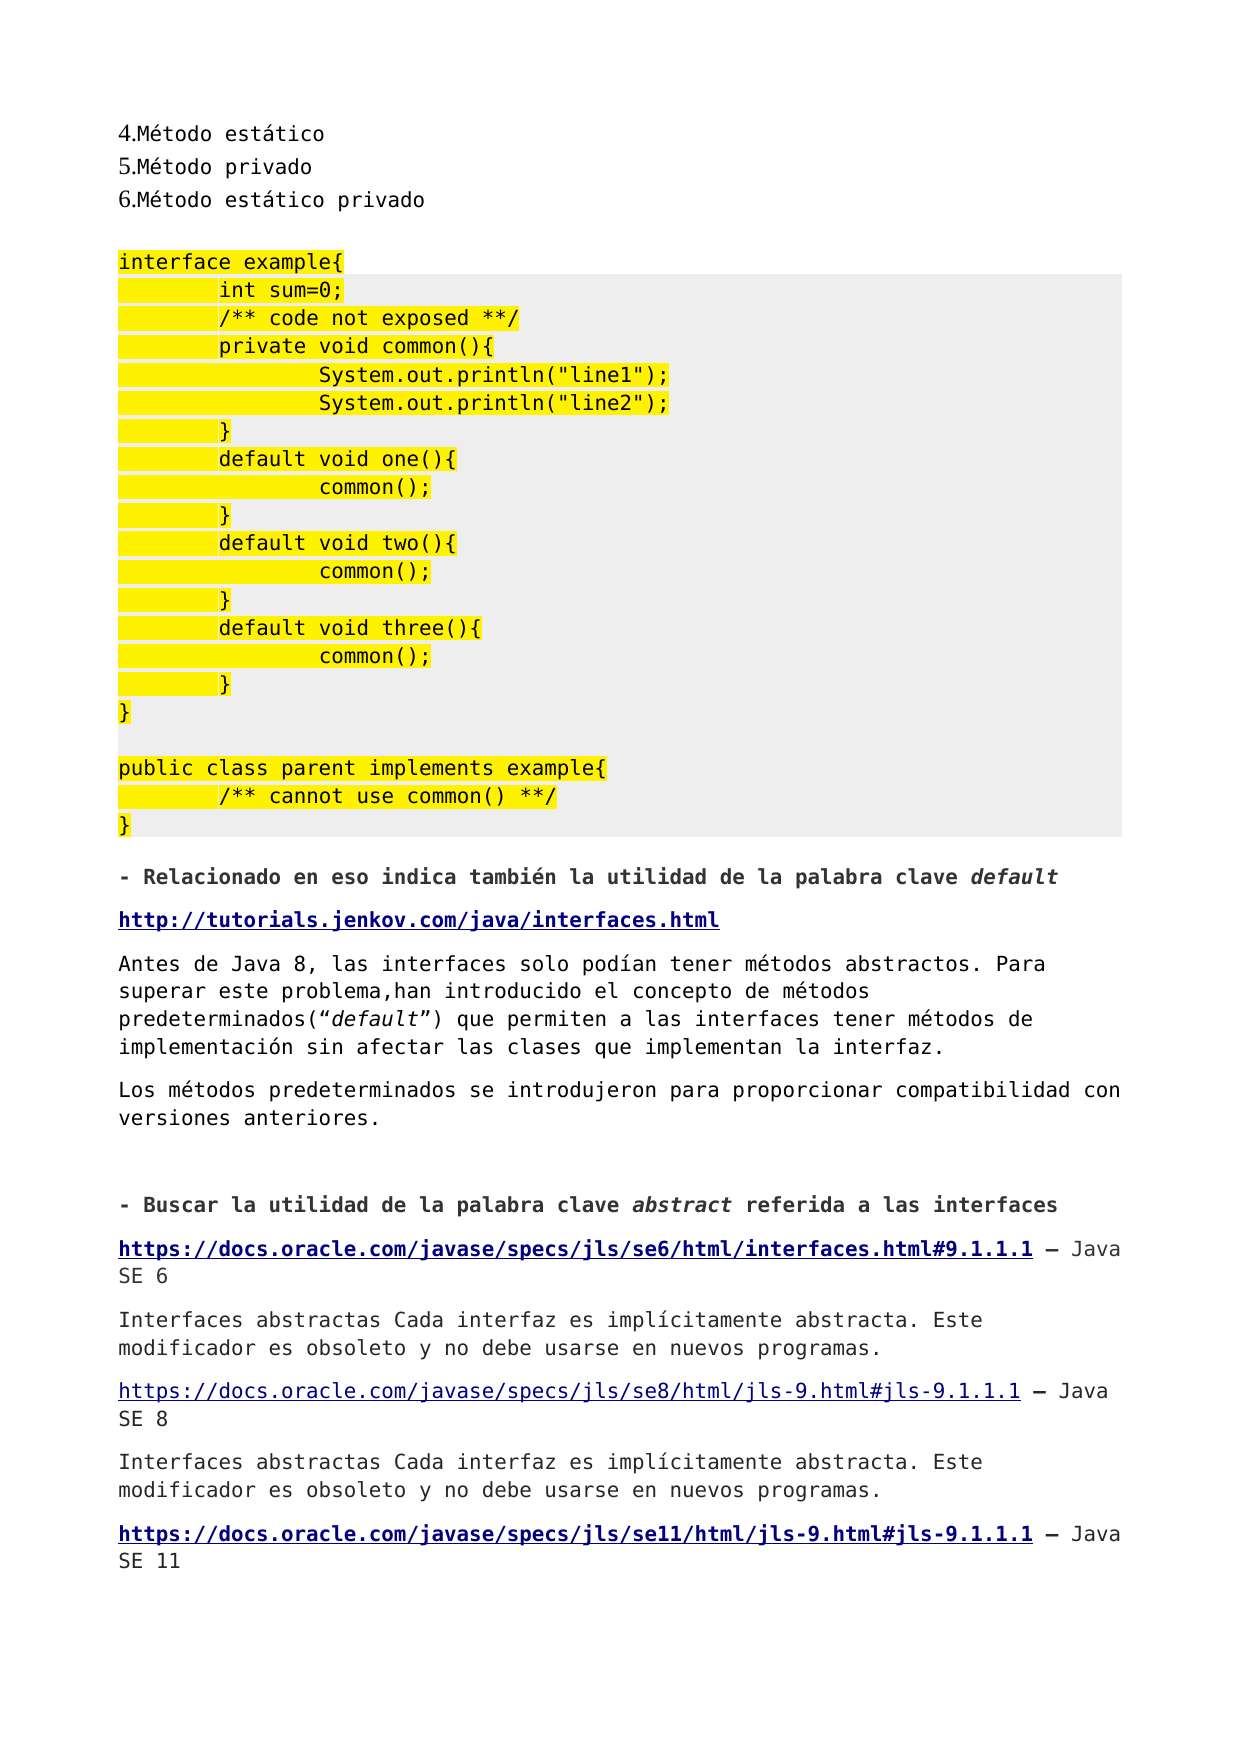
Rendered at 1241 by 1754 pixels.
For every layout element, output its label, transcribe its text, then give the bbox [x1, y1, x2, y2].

text private void common(){ [118, 331, 1122, 359]
text Interfaces abstractas Cada interfaz es implícitamente abstracta. Este modificador es obsoleto y no debe usarse en nuevos programas. [118, 1450, 1122, 1502]
text interface example{ [118, 250, 1122, 274]
text } [118, 584, 1122, 612]
text int sum=0; [118, 274, 1122, 303]
text /** code not exposed **/ [118, 303, 1122, 331]
text default void three(){ [118, 612, 1122, 640]
text System.out.println("line2"); [118, 387, 1122, 415]
text https://docs.oracle.com/javase/specs/jls/se8/html/jls-9.html#jls-9.1.1.1 – Java SE 8 [118, 1379, 1122, 1431]
text http://tutorials.jenkov.com/java/interfaces.html [118, 908, 1122, 932]
list Método estático privado [118, 184, 1122, 213]
text } [118, 415, 1122, 443]
text - Relacionado en eso indica también la utilidad de la palabra clave default [118, 865, 1122, 889]
text - Buscar la utilidad de la palabra clave abstract referida a las interfaces [118, 1193, 1122, 1217]
list Método estático [118, 118, 1122, 147]
text public class parent implements example{ [118, 753, 1122, 781]
text common(); [118, 556, 1122, 584]
text /** cannot use common() **/ [118, 781, 1122, 809]
text https://docs.oracle.com/javase/specs/jls/se11/html/jls-9.html#jls-9.1.1.1 – Java SE 11 [118, 1522, 1122, 1574]
text common(); [118, 640, 1122, 668]
text default void one(){ [118, 443, 1122, 471]
text Interfaces abstractas Cada interfaz es implícitamente abstracta. Este modificador es obsoleto y no debe usarse en nuevos programas. [118, 1308, 1122, 1360]
list Método privado [118, 151, 1122, 180]
text common(); [118, 471, 1122, 499]
text Los métodos predeterminados se introdujeron para proporcionar compatibilidad con versiones anteriores. [118, 1078, 1122, 1131]
text } [118, 499, 1122, 528]
text default void two(){ [118, 528, 1122, 556]
text Antes de Java 8, las interfaces solo podían tener métodos abstractos. Para superar este problema,han introducido el concepto de métodos predeterminados(“default”) que permiten a las interfaces tener métodos de implementación sin afectar las clases que implementan la interfaz. [118, 952, 1122, 1059]
text https://docs.oracle.com/javase/specs/jls/se6/html/interfaces.html#9.1.1.1 – Java SE 6 [118, 1237, 1122, 1289]
text } [118, 696, 1122, 724]
text } [118, 668, 1122, 696]
text } [118, 809, 1122, 837]
text System.out.println("line1"); [118, 359, 1122, 387]
